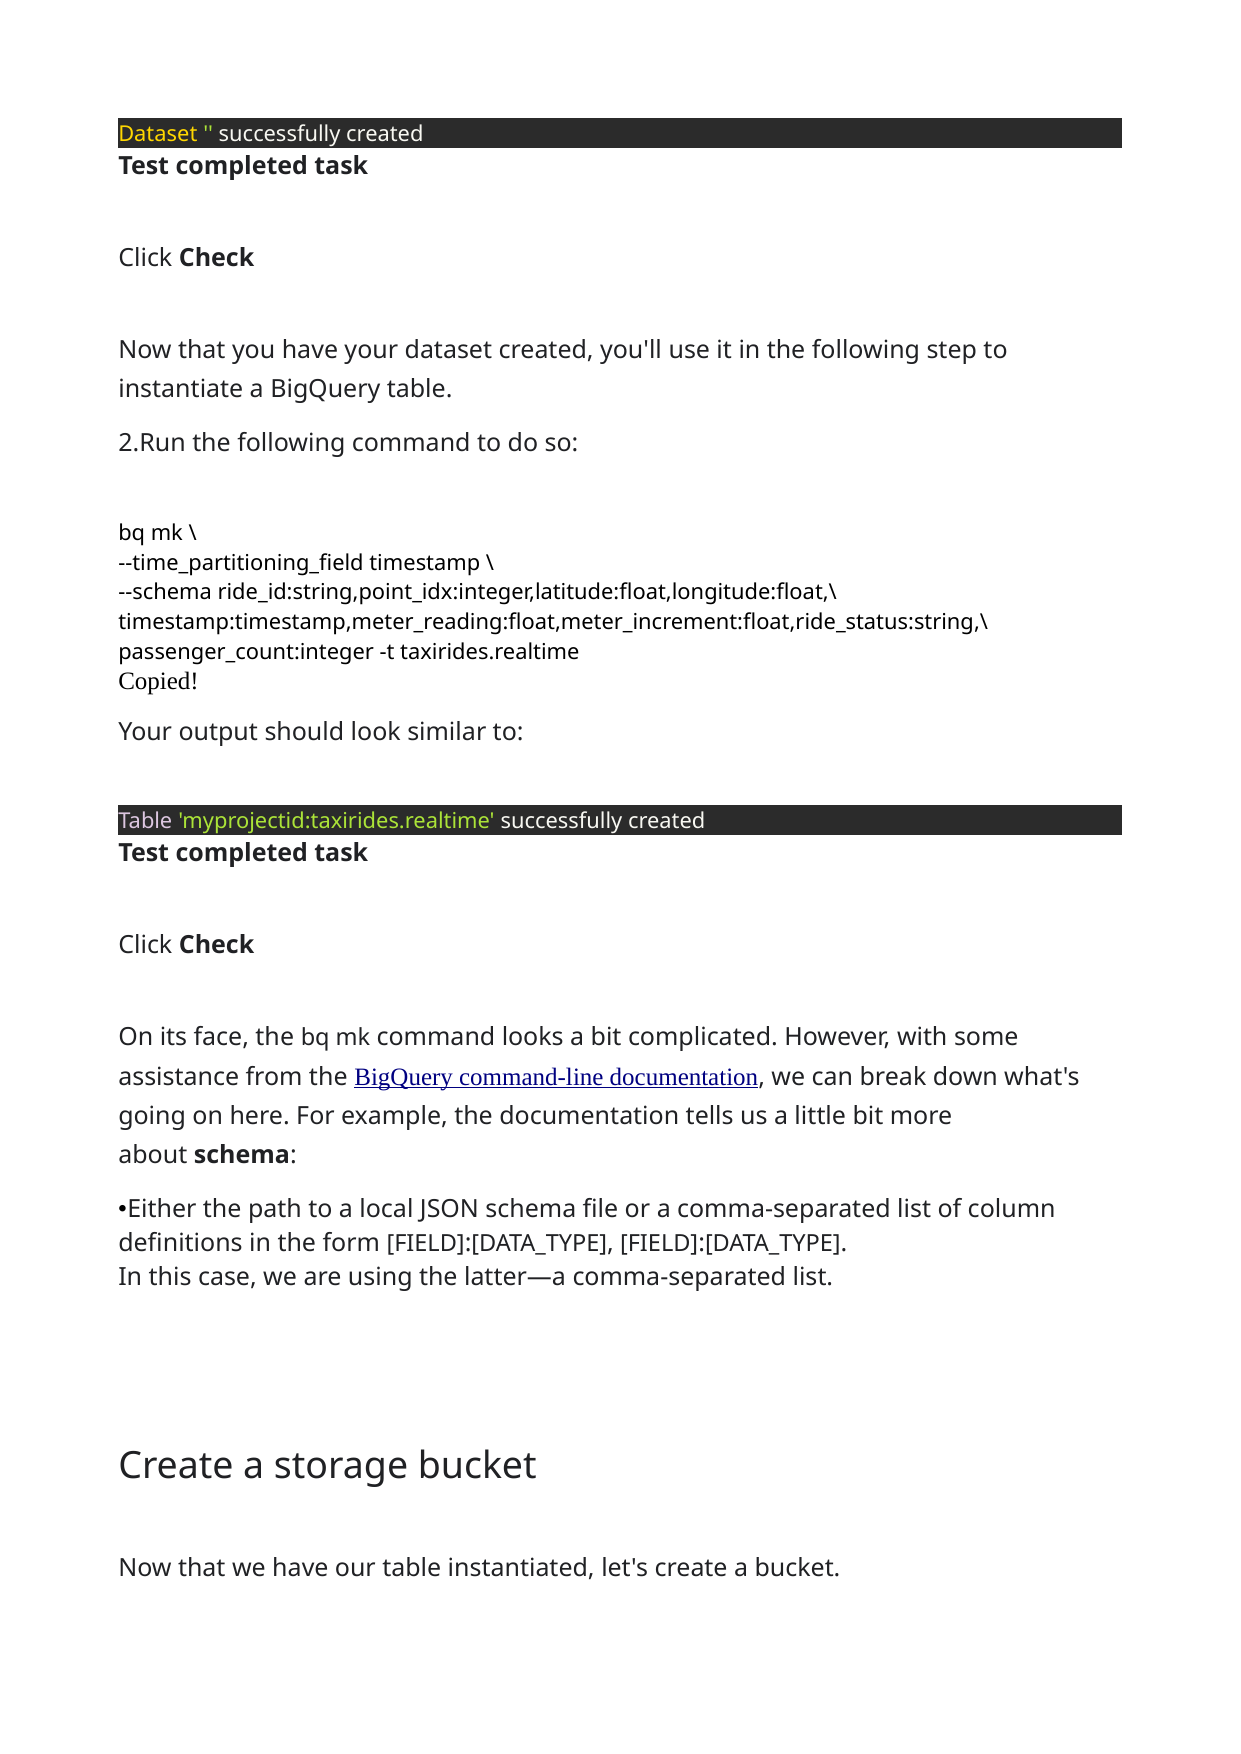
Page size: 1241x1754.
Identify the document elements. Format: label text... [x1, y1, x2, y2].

text --time_partitioning_field timestamp \ [118, 547, 1122, 576]
text Now that you have your dataset created, you'll use it in the following step to instantiate a BigQuery table. [118, 332, 1122, 405]
text Now that we have our table instantiated, let's create a bucket. [118, 1549, 1122, 1583]
text Dataset '' successfully created [118, 118, 1122, 148]
text On its face, the bq mk command looks a bit complicated. However, with some assistance from the BigQuery command-line documentation, we can break down what's going on here. For example, the documentation tells us a little bit more about schema: [118, 1019, 1122, 1171]
subtitle Create a storage bucket [118, 1438, 1122, 1489]
text bq mk \ [118, 517, 1122, 547]
text passenger_count:integer -t taxirides.realtime [118, 636, 1122, 666]
list Run the following command to do so: [118, 425, 1122, 459]
text Your output should look similar to: [118, 713, 1122, 747]
list Either the path to a local JSON schema file or a comma-separated list of column definitions in the form [FIELD]:[DATA_TYPE], [FIELD]:[DATA_TYPE]. [118, 1190, 1122, 1258]
text --schema ride_id:string,point_idx:integer,latitude:float,longitude:float,\ [118, 576, 1122, 606]
text Click Check [118, 240, 1122, 274]
text Click Check [118, 927, 1122, 961]
text Table 'myprojectid:taxirides.realtime' successfully created [118, 805, 1122, 835]
text timestamp:timestamp,meter_reading:float,meter_increment:float,ride_status:string,\ [118, 606, 1122, 636]
text Test completed task [118, 835, 1122, 869]
text Test completed task [118, 148, 1122, 182]
text In this case, we are using the latter—a comma-separated list. [118, 1258, 1122, 1292]
text Copied! [118, 666, 1109, 694]
